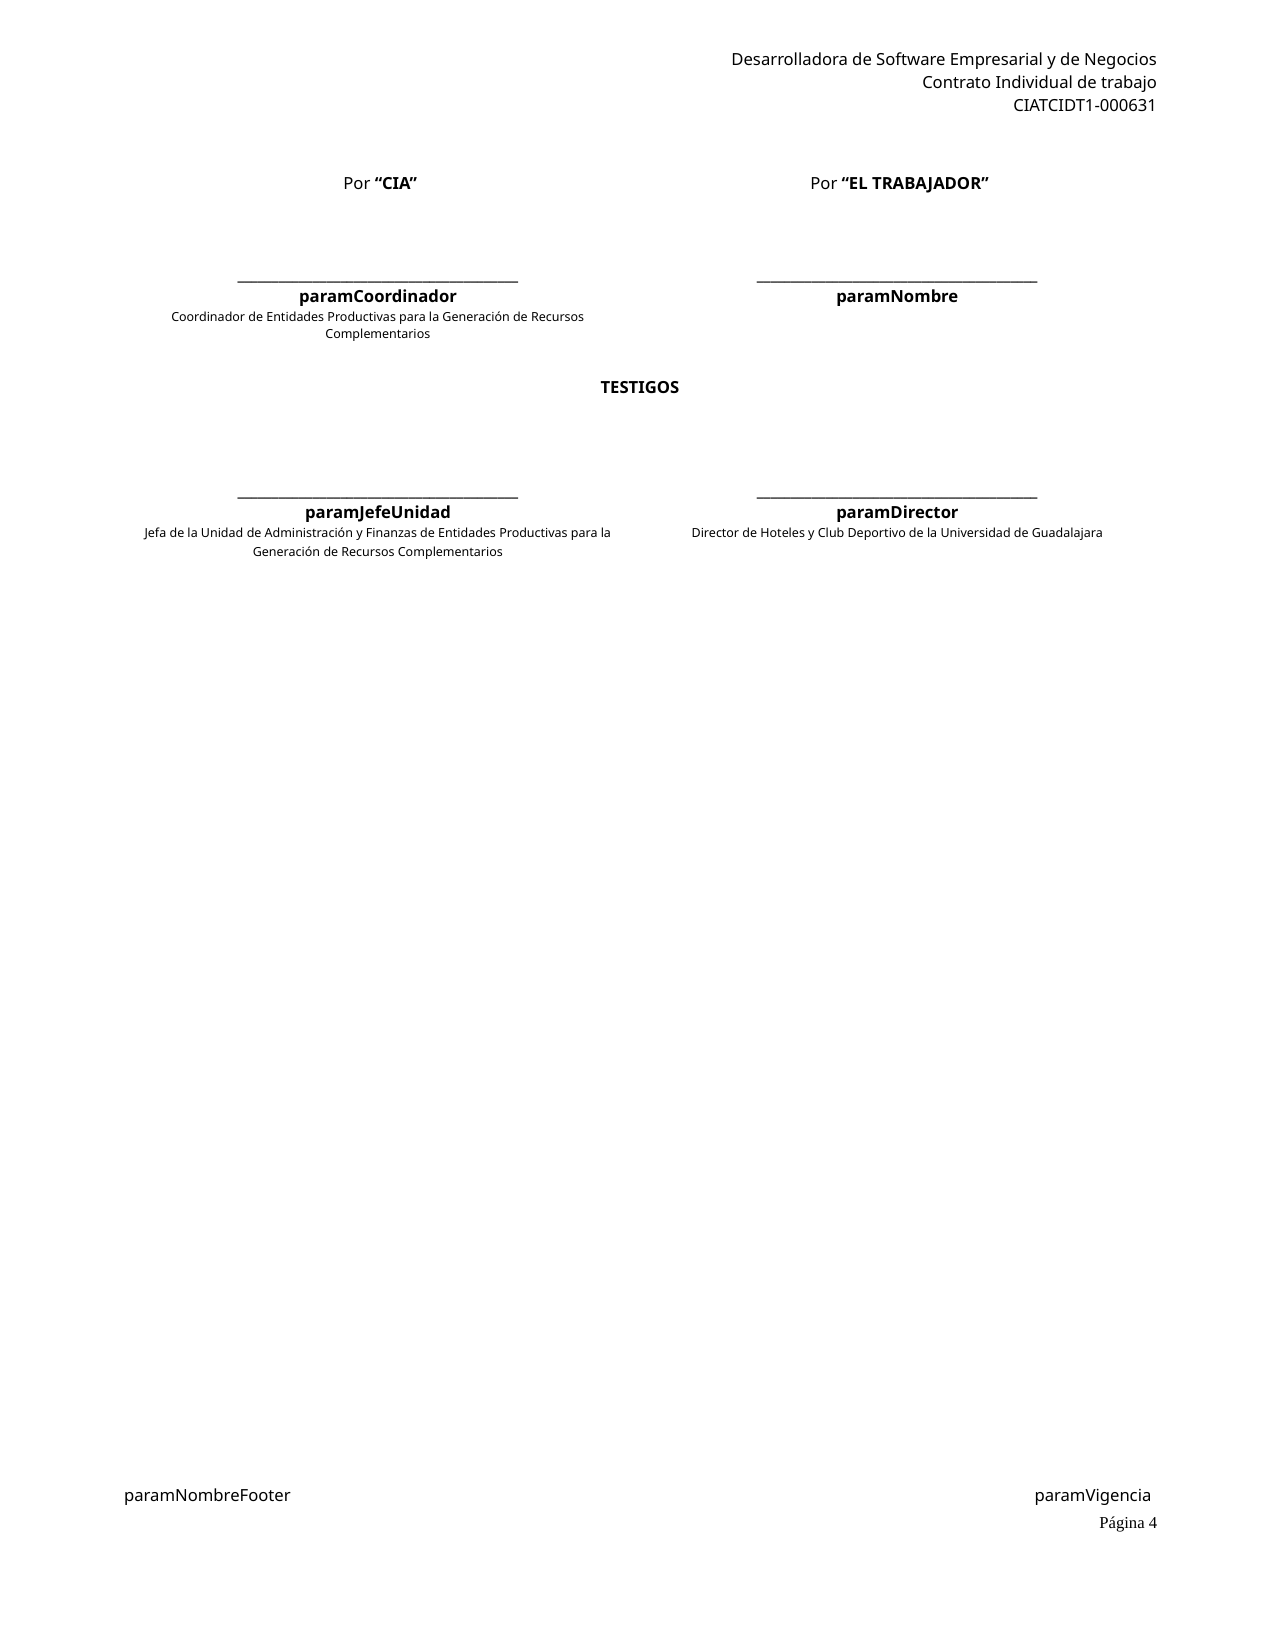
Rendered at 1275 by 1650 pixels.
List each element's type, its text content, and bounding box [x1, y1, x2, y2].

table_header Por “CIA” _________________________________________ paramCoordinador Coordinador de Entidades Productivas para la Generación de Recursos Complementarios [118, 166, 637, 370]
table_cell _________________________________________ paramJefeUnidad Jefa de la Unidad de Administración y Finanzas de Entidades Productivas para la Generación de Recursos Complementarios [118, 404, 637, 568]
table_cell TESTIGOS [118, 370, 1157, 404]
table_cell _________________________________________ paramDirector Director de Hoteles y Club Deportivo de la Universidad de Guadalajara [638, 404, 1157, 568]
table_header Por “EL TRABAJADOR” _________________________________________ paramNombre [638, 166, 1157, 370]
